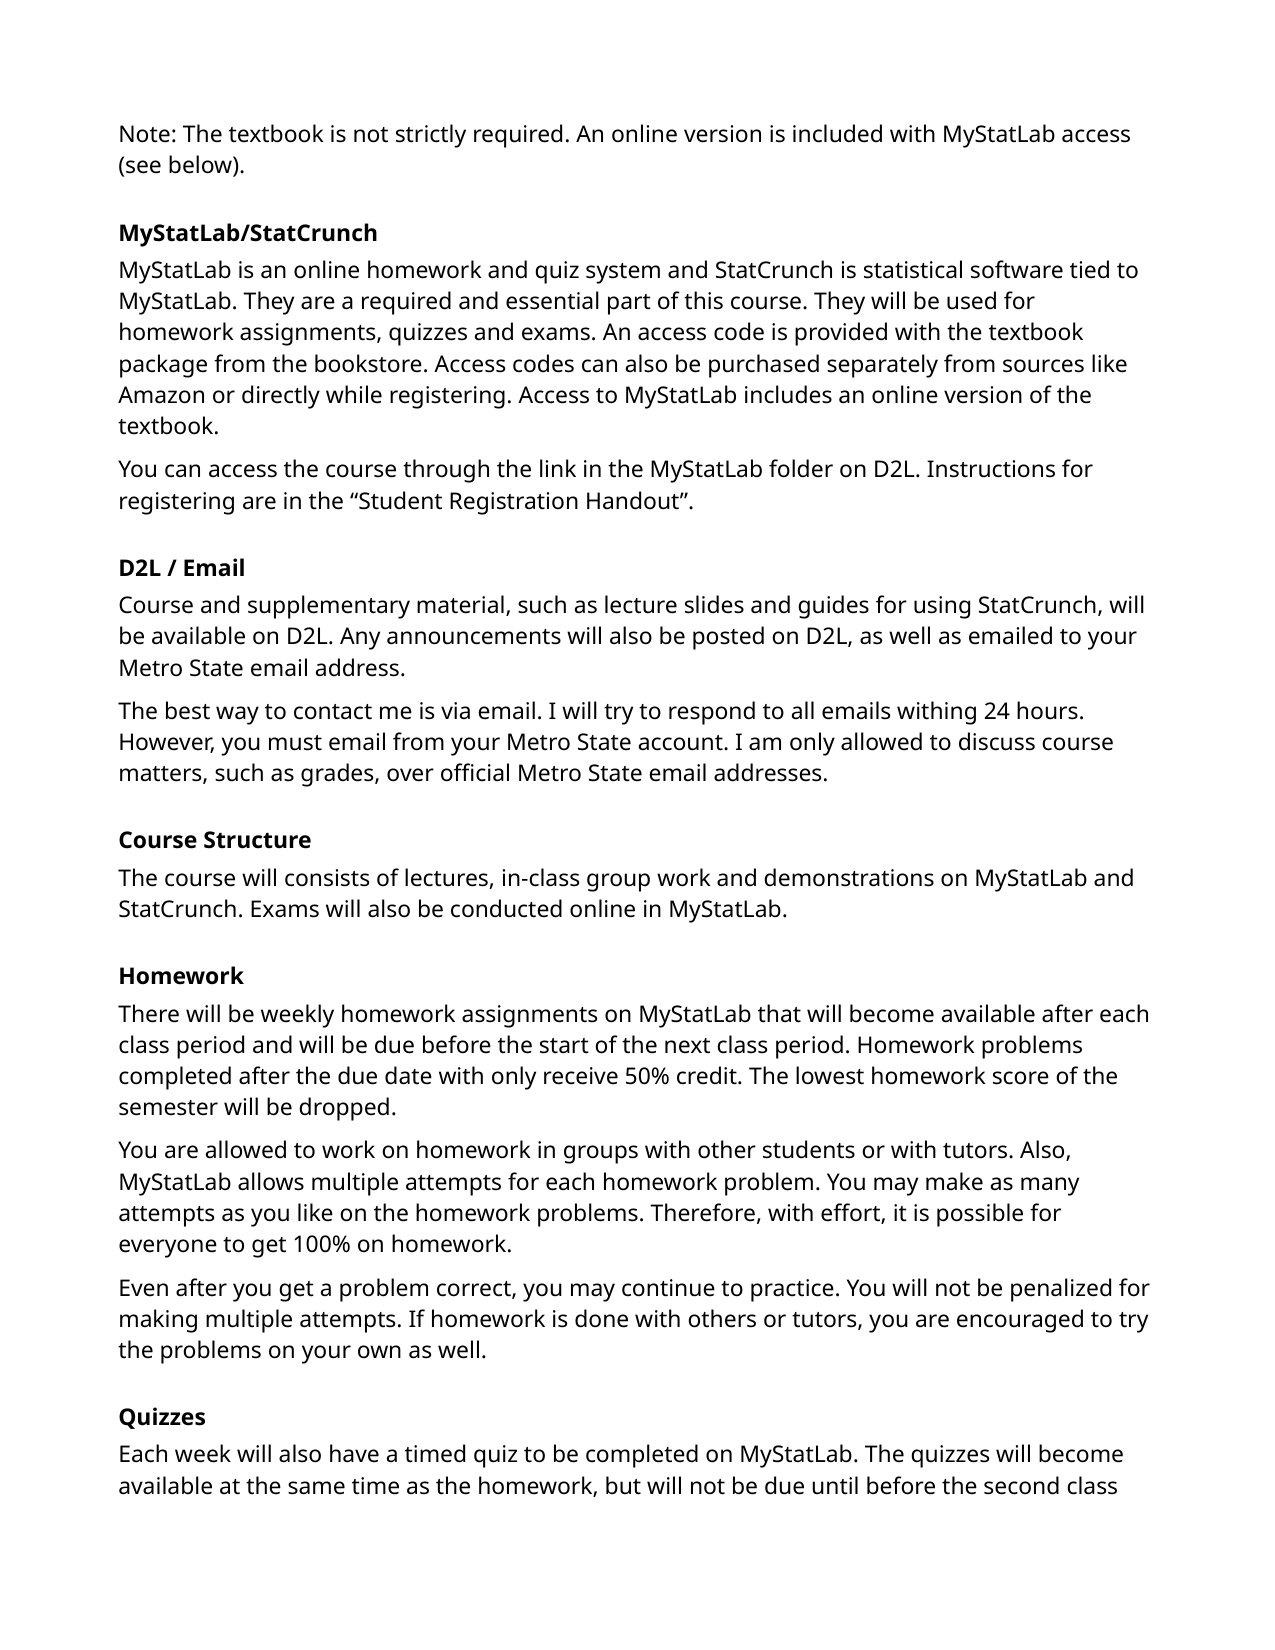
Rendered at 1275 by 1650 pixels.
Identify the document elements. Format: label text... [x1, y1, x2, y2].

text Even after you get a problem correct, you may continue to practice. You will not be penalized for making multiple attempts. If homework is done with others or tutors, you are encouraged to try the problems on your own as well. [118, 1271, 1157, 1365]
text MyStatLab is an online homework and quiz system and StatCrunch is statistical software tied to MyStatLab. They are a required and essential part of this course. They will be used for homework assignments, quizzes and exams. An access code is provided with the textbook package from the bookstore. Access codes can also be purchased separately from sources like Amazon or directly while registering. Access to MyStatLab includes an online version of the textbook. [118, 254, 1157, 441]
text D2L / Email [118, 552, 1157, 583]
text Course Structure [118, 824, 1157, 856]
text There will be weekly homework assignments on MyStatLab that will become available after each class period and will be due before the start of the next class period. Homework problems completed after the due date with only receive 50% credit. The lowest homework score of the semester will be dropped. [118, 997, 1157, 1122]
text Note: The textbook is not strictly required. An online version is included with MyStatLab access (see below). [118, 118, 1157, 181]
text Homework [118, 960, 1157, 991]
text The course will consists of lectures, in-class group work and demonstrations on MyStatLab and StatCrunch. Exams will also be conducted online in MyStatLab. [118, 862, 1157, 924]
text The best way to contact me is via email. I will try to respond to all emails withing 24 hours. However, you must email from your Metro State account. I am only allowed to discuss course matters, such as grades, over official Metro State email addresses. [118, 695, 1157, 788]
text You are allowed to work on homework in groups with other students or with tutors. Also, MyStatLab allows multiple attempts for each homework problem. You may make as many attempts as you like on the homework problems. Therefore, with effort, it is possible for everyone to get 100% on homework. [118, 1134, 1157, 1259]
text Course and supplementary material, such as lecture slides and guides for using StatCrunch, will be available on D2L. Any announcements will also be posted on D2L, as well as emailed to your Metro State email address. [118, 589, 1157, 683]
text Each week will also have a timed quiz to be completed on MyStatLab. The quizzes will become available at the same time as the homework, but will not be due until before the second class [118, 1438, 1157, 1501]
text MyStatLab/StatCrunch [118, 217, 1157, 248]
text You can access the course through the link in the MyStatLab folder on D2L. Instructions for registering are in the “Student Registration Handout”. [118, 453, 1157, 516]
text Quizzes [118, 1401, 1157, 1432]
